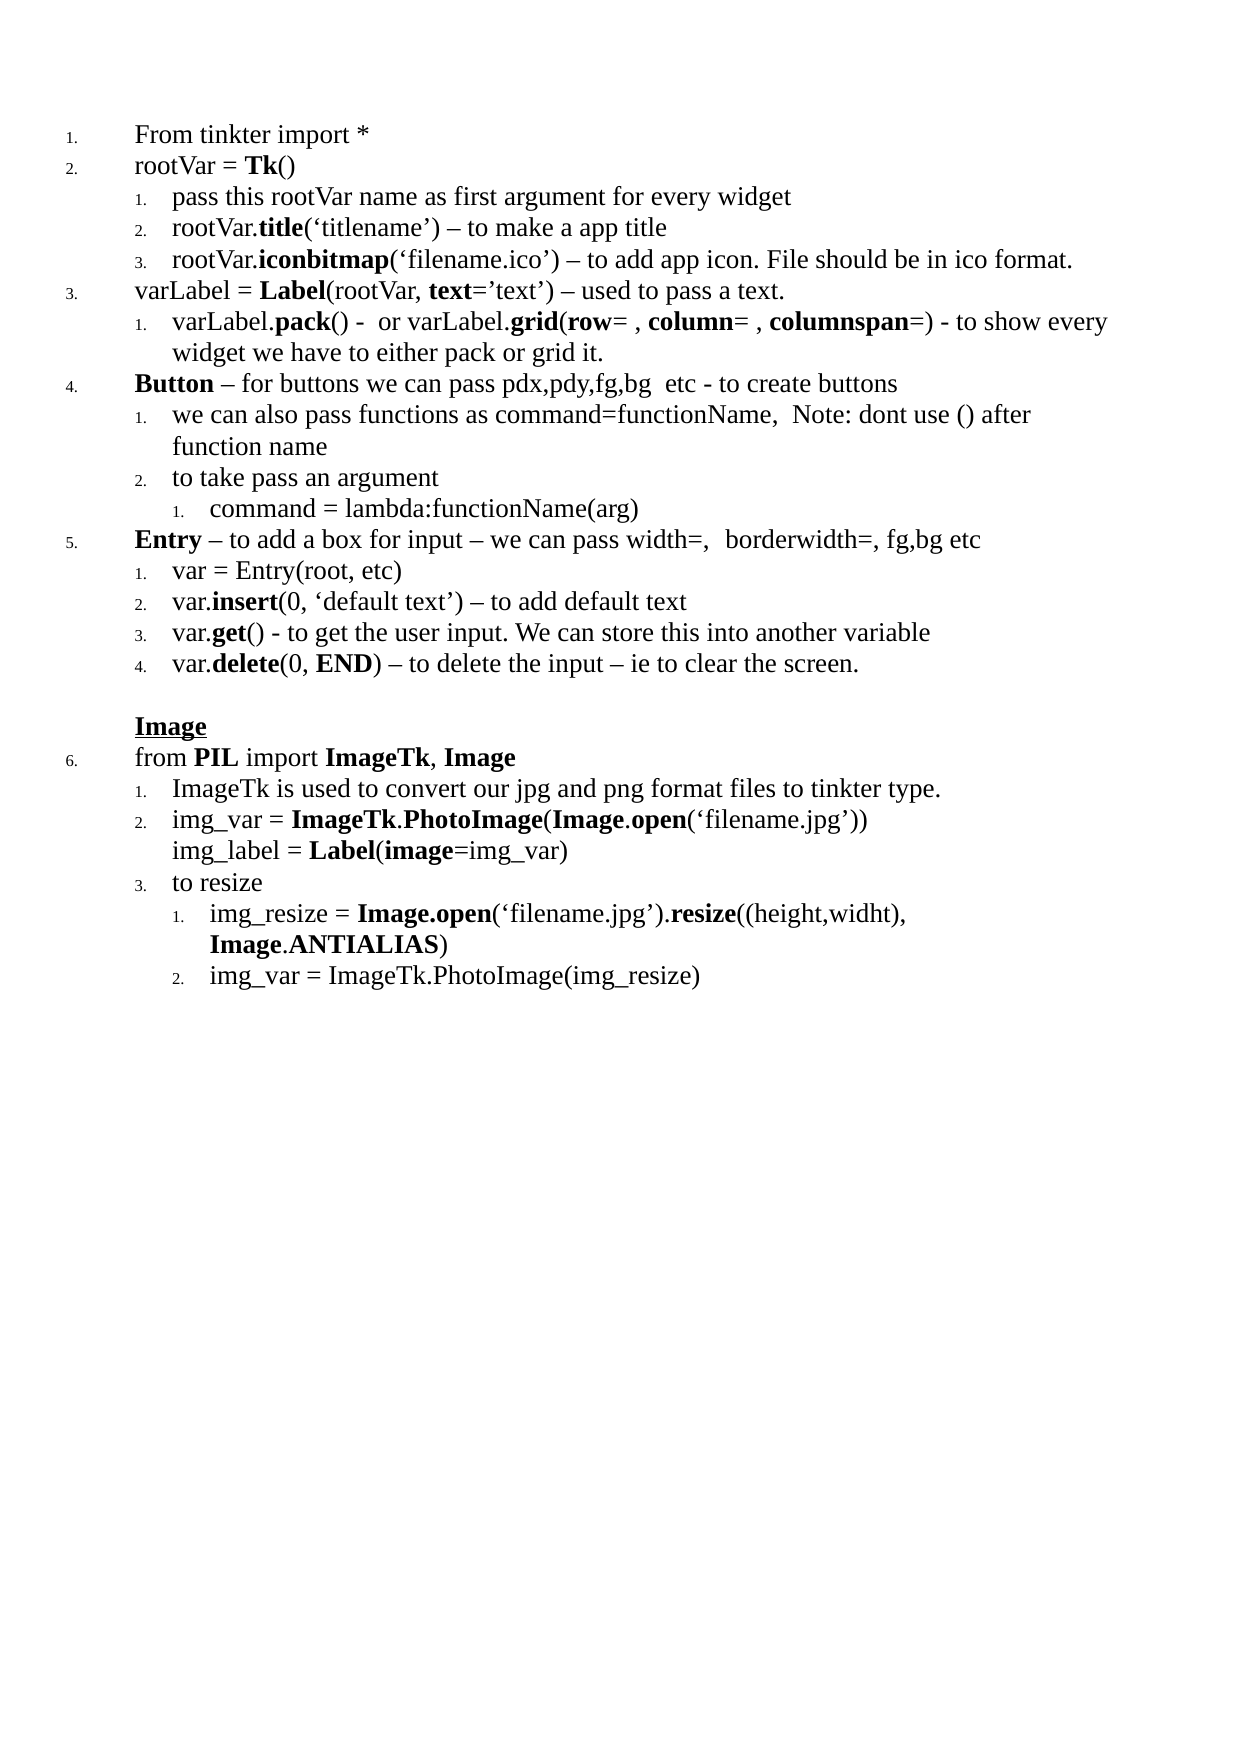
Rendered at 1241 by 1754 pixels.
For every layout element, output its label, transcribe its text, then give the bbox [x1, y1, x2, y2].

list rootVar.title(‘titlename’) – to make a app title [134, 212, 1123, 243]
list to take pass an argument [134, 461, 1123, 492]
list img_var = ImageTk.PhotoImage(Image.open(‘filename.jpg’)) [134, 803, 1123, 834]
list varLabel = Label(rootVar, text=’text’) – used to pass a text. [65, 274, 1123, 305]
list we can also pass functions as command=functionName, Note: dont use () after function name [134, 398, 1123, 461]
list img_label = Label(image=img_var) [134, 834, 1123, 866]
list ImageTk is used to convert our jpg and png format files to tinkter type. [134, 772, 1123, 803]
list Image [65, 710, 1123, 741]
list rootVar.iconbitmap(‘filename.ico’) – to add app icon. File should be in ico format. [134, 243, 1123, 274]
list var = Entry(root, etc) [134, 554, 1123, 585]
list var.delete(0, END) – to delete the input – ie to clear the screen. [134, 648, 1123, 679]
list Entry – to add a box for input – we can pass width=, borderwidth=, fg,bg etc [65, 523, 1123, 554]
list from PIL import ImageTk, Image [65, 741, 1123, 772]
list command = lambda:functionName(arg) [172, 492, 1123, 523]
list img_resize = Image.open(‘filename.jpg’).resize((height,widht), Image.ANTIALIAS) [172, 897, 1123, 959]
list varLabel.pack() - or varLabel.grid(row= , column= , columnspan=) - to show every widget we have to either pack or grid it. [134, 305, 1123, 367]
list var.get() - to get the user input. We can store this into another variable [134, 616, 1123, 648]
list var.insert(0, ‘default text’) – to add default text [134, 585, 1123, 616]
list rootVar = Tk() [65, 149, 1123, 180]
list img_var = ImageTk.PhotoImage(img_resize) [172, 959, 1123, 990]
list pass this rootVar name as first argument for every widget [134, 180, 1123, 212]
list to resize [134, 866, 1123, 897]
list From tinkter import * [65, 118, 1123, 149]
list Button – for buttons we can pass pdx,pdy,fg,bg etc - to create buttons [65, 367, 1123, 398]
